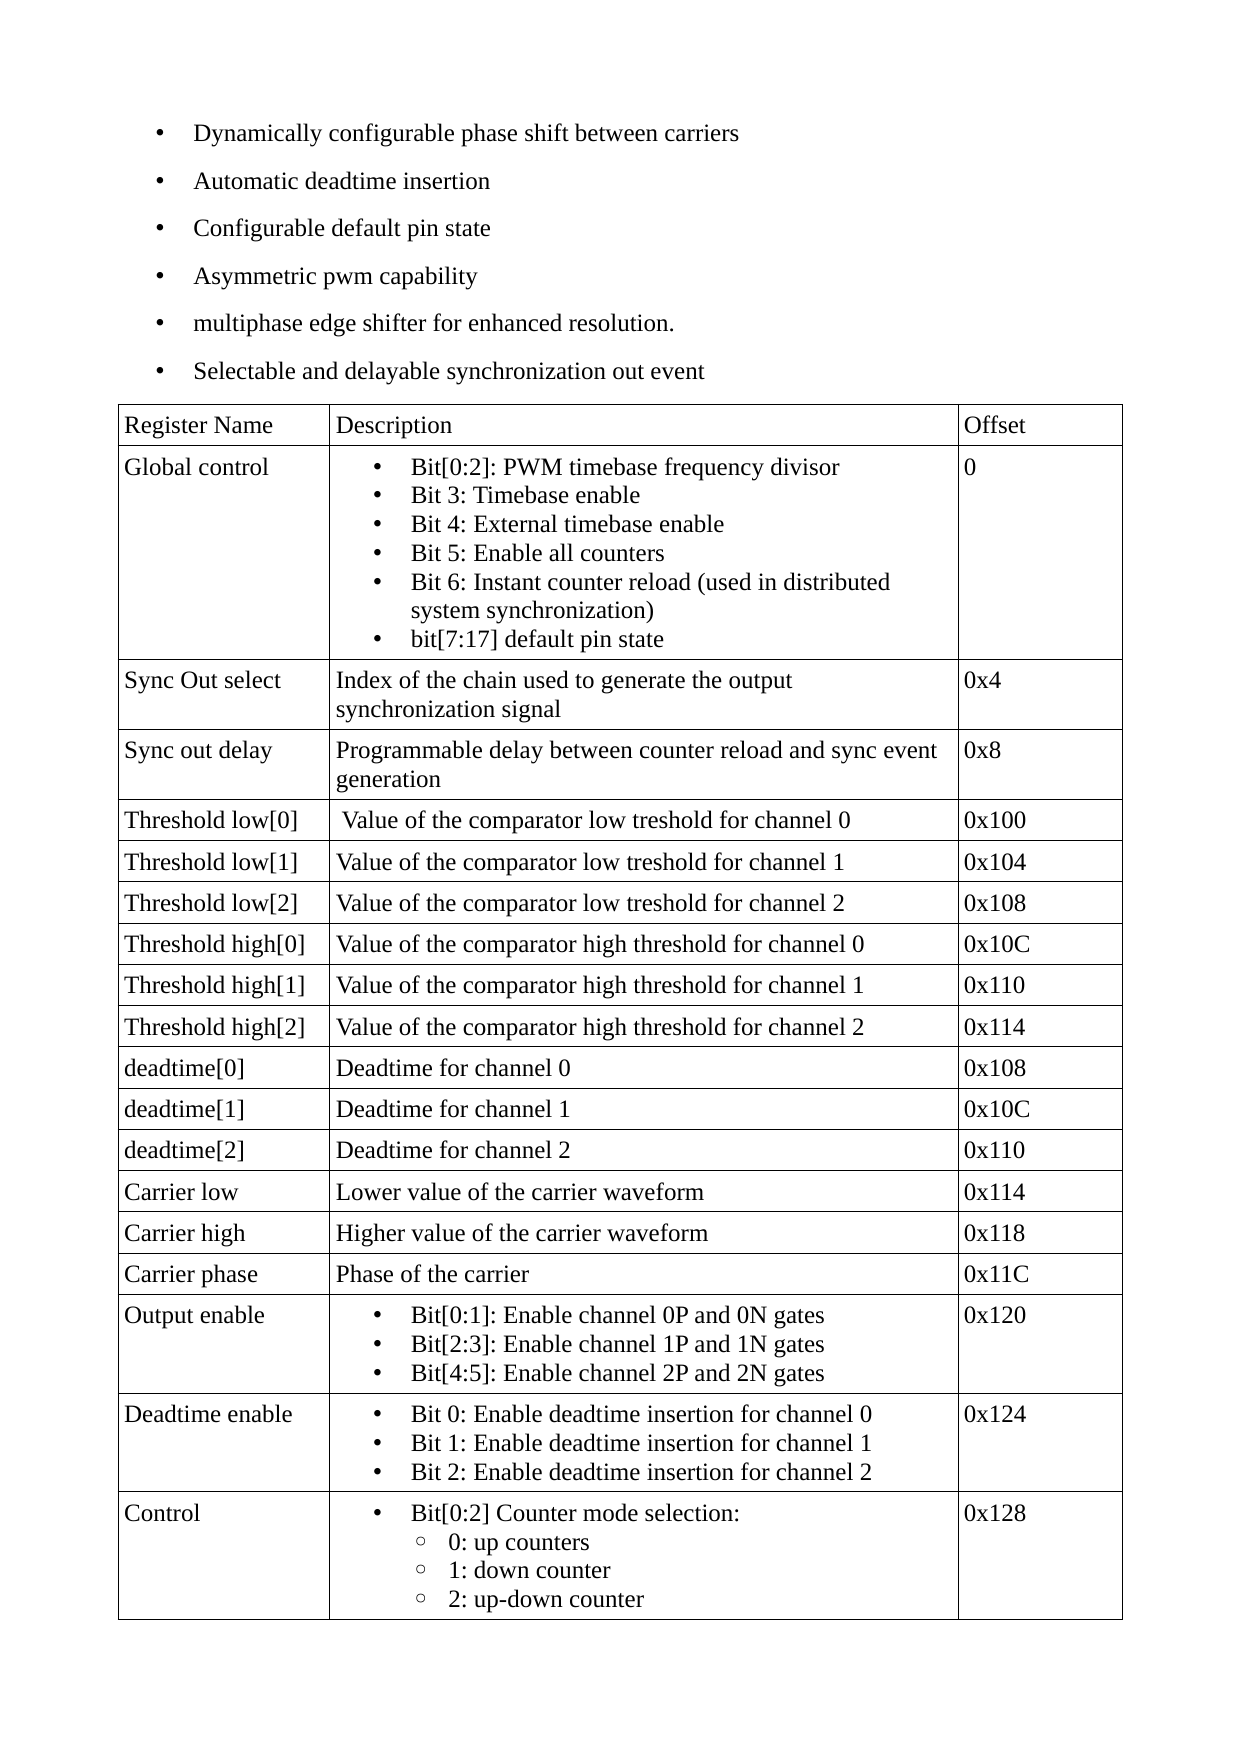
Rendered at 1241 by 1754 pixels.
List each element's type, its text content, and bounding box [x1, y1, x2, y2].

table_cell Value of the comparator low treshold for channel 2 [330, 882, 958, 922]
table_cell Carrier high [119, 1212, 329, 1252]
table_cell Bit[0:2]: PWM timebase frequency divisor Bit 3: Timebase enable Bit 4: External timebase enable Bit 5: Enable all counters Bit 6: Instant counter reload (used in distributed system synchronization) bit[7:17] default pin state [330, 446, 958, 659]
table_cell Bit[0:2] Counter mode selection: 0: up counters 1: down counter 2: up-down counter [330, 1492, 958, 1619]
table_cell Value of the comparator high threshold for channel 0 [330, 924, 958, 964]
table_cell 0x10C [959, 1089, 1122, 1129]
table_cell deadtime[2] [119, 1130, 329, 1170]
table_header Offset [959, 405, 1122, 445]
table_cell deadtime[1] [119, 1089, 329, 1129]
table_cell Bit[0:1]: Enable channel 0P and 0N gates Bit[2:3]: Enable channel 1P and 1N gates Bit[4:5]: Enable channel 2P and 2N gates [330, 1295, 958, 1392]
table_cell Bit 0: Enable deadtime insertion for channel 0 Bit 1: Enable deadtime insertion for channel 1 Bit 2: Enable deadtime insertion for channel 2 [330, 1394, 958, 1491]
table_cell 0x110 [959, 1130, 1122, 1170]
table_cell 0x10C [959, 924, 1122, 964]
table_cell Global control [119, 446, 329, 659]
table_cell Value of the comparator high threshold for channel 1 [330, 965, 958, 1005]
table_cell Phase of the carrier [330, 1254, 958, 1294]
table_cell 0x100 [959, 800, 1122, 840]
table_cell Carrier low [119, 1171, 329, 1211]
table_cell Value of the comparator low treshold for channel 1 [330, 841, 958, 881]
table_header Description [330, 405, 958, 445]
table_cell 0x120 [959, 1295, 1122, 1392]
list Configurable default pin state [156, 213, 1122, 242]
table_cell Value of the comparator high threshold for channel 2 [330, 1006, 958, 1046]
table_cell Threshold high[1] [119, 965, 329, 1005]
list Automatic deadtime insertion [156, 166, 1122, 194]
table_cell 0x114 [959, 1006, 1122, 1046]
table_cell 0x114 [959, 1171, 1122, 1211]
table_cell Threshold high[0] [119, 924, 329, 964]
table_header Register Name [119, 405, 329, 445]
table_cell Higher value of the carrier waveform [330, 1212, 958, 1252]
table_cell 0x8 [959, 730, 1122, 799]
table_cell Output enable [119, 1295, 329, 1392]
table_cell Threshold low[0] [119, 800, 329, 840]
table_cell 0x124 [959, 1394, 1122, 1491]
table_cell deadtime[0] [119, 1047, 329, 1087]
table_cell Threshold low[2] [119, 882, 329, 922]
table_cell Control [119, 1492, 329, 1619]
table_cell Carrier phase [119, 1254, 329, 1294]
list Asymmetric pwm capability [156, 261, 1122, 290]
table_cell 0x110 [959, 965, 1122, 1005]
table_cell 0x128 [959, 1492, 1122, 1619]
table_cell Threshold high[2] [119, 1006, 329, 1046]
table_cell Deadtime for channel 1 [330, 1089, 958, 1129]
table_cell Lower value of the carrier waveform [330, 1171, 958, 1211]
table_cell Programmable delay between counter reload and sync event generation [330, 730, 958, 799]
table_cell Sync Out select [119, 660, 329, 729]
table_cell Threshold low[1] [119, 841, 329, 881]
table_cell 0x118 [959, 1212, 1122, 1252]
table_cell Deadtime enable [119, 1394, 329, 1491]
table_cell Sync out delay [119, 730, 329, 799]
list Dynamically configurable phase shift between carriers [156, 118, 1122, 147]
table_cell 0 [959, 446, 1122, 659]
list Selectable and delayable synchronization out event [156, 356, 1122, 385]
table_cell Value of the comparator low treshold for channel 0 [330, 800, 958, 840]
table_cell 0x104 [959, 841, 1122, 881]
table_cell 0x108 [959, 882, 1122, 922]
table_cell 0x108 [959, 1047, 1122, 1087]
list multiphase edge shifter for enhanced resolution. [156, 308, 1122, 337]
table_cell 0x4 [959, 660, 1122, 729]
table_cell Deadtime for channel 2 [330, 1130, 958, 1170]
table_cell Index of the chain used to generate the output synchronization signal [330, 660, 958, 729]
table_cell 0x11C [959, 1254, 1122, 1294]
table_cell Deadtime for channel 0 [330, 1047, 958, 1087]
